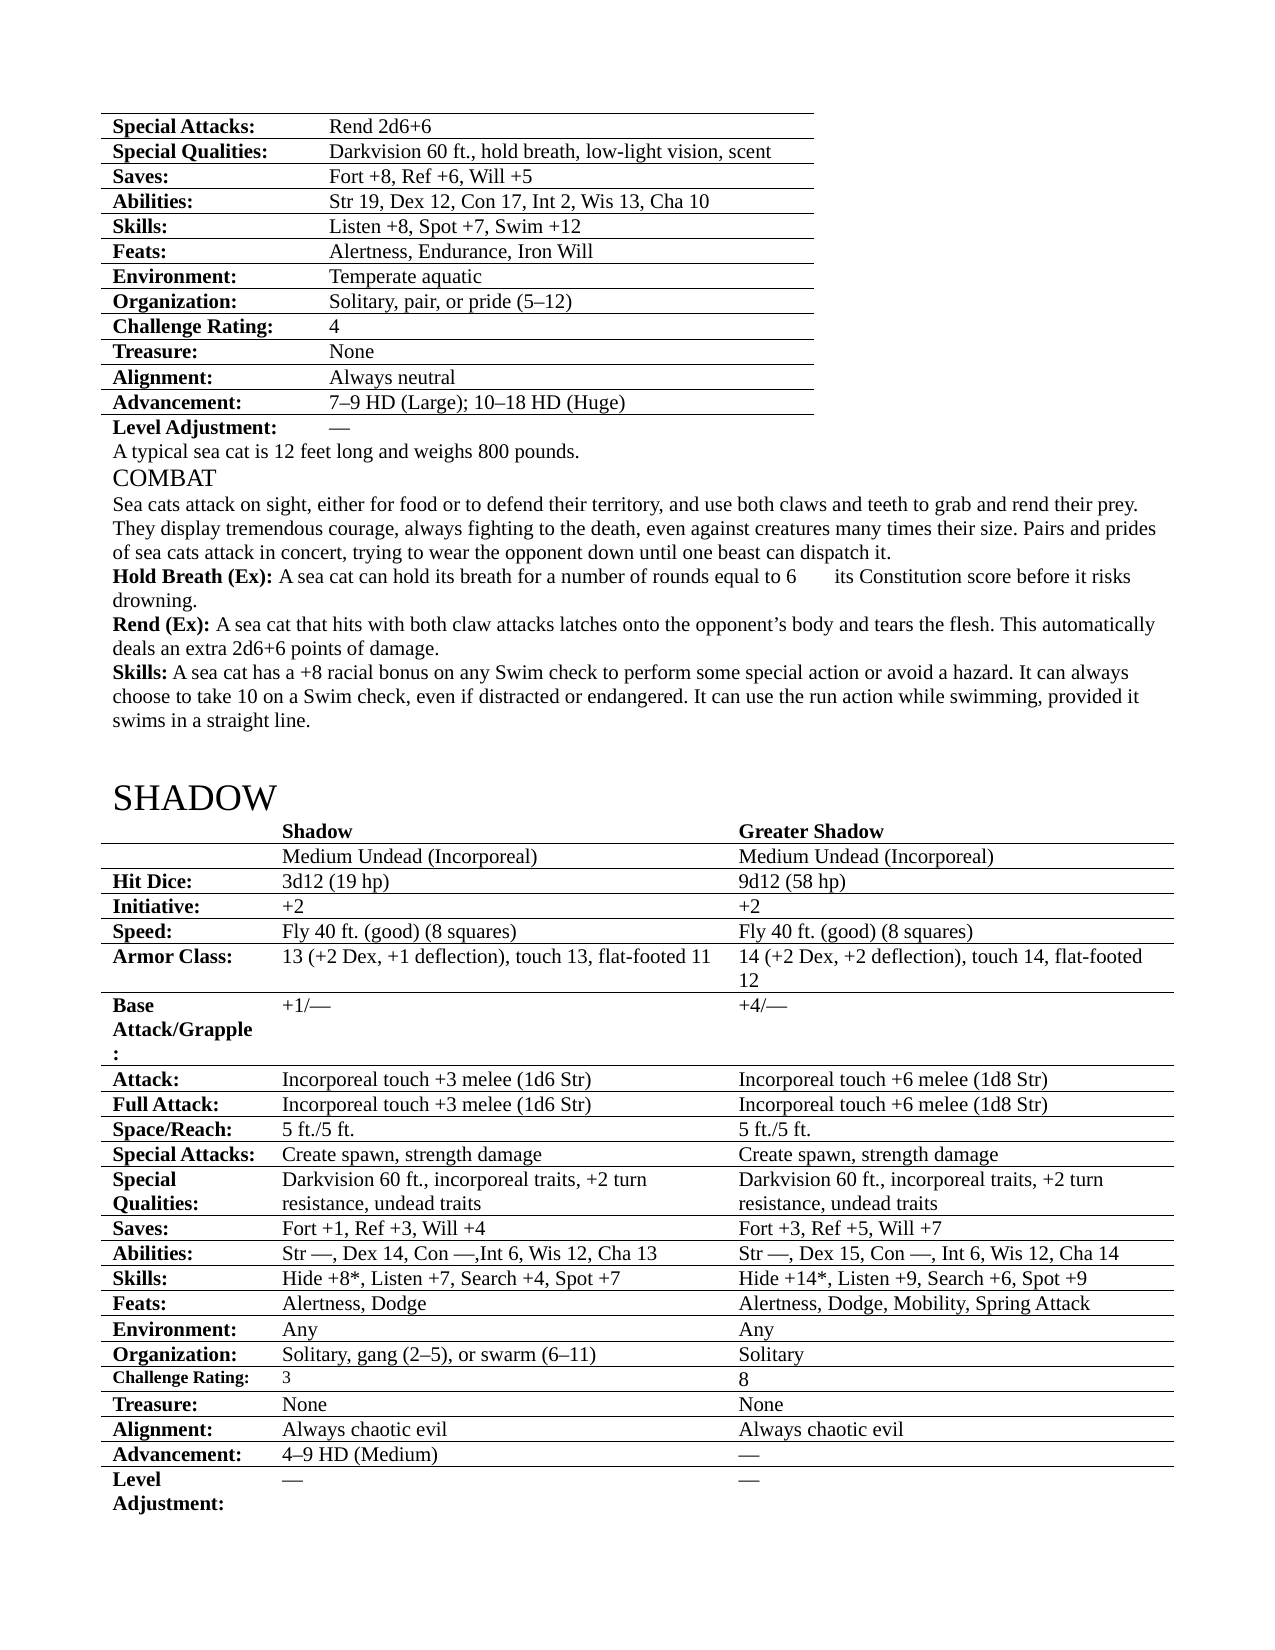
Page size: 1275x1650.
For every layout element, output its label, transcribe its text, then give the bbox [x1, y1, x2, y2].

table_cell Incorporeal touch +6 melee (1d8 Str) [727, 1092, 1174, 1116]
table_cell Str —, Dex 15, Con —, Int 6, Wis 12, Cha 14 [727, 1241, 1174, 1265]
table_cell Medium Undead (Incorporeal) [727, 844, 1174, 868]
table_cell Special Qualities: [101, 1167, 271, 1215]
table_cell Fort +3, Ref +5, Will +7 [727, 1216, 1174, 1240]
table_cell Advancement: [101, 1442, 271, 1466]
table_cell Advancement: [101, 390, 318, 414]
table_cell Str —, Dex 14, Con —,Int 6, Wis 12, Cha 13 [271, 1241, 727, 1265]
table_cell — [318, 415, 814, 439]
table_cell Hit Dice: [101, 869, 271, 893]
table_cell Special Attacks: [101, 1142, 271, 1166]
table_cell Listen +8, Spot +7, Swim +12 [318, 214, 814, 238]
table_cell Str 19, Dex 12, Con 17, Int 2, Wis 13, Cha 10 [318, 189, 814, 213]
table_cell Saves: [101, 1216, 271, 1240]
table_cell +1/— [271, 993, 727, 1065]
table_cell 3d12 (19 hp) [271, 869, 727, 893]
text Rend (Ex): A sea cat that hits with both claw attacks latches onto the opponent’s body and tears the flesh. This automatically deals an extra 2d6+6 points of damage. [112, 612, 1162, 660]
table_cell Rend 2d6+6 [318, 114, 814, 138]
table_cell Skills: [101, 1266, 271, 1290]
table_cell Any [271, 1316, 727, 1341]
table_cell Organization: [101, 289, 318, 313]
table_header [101, 819, 271, 843]
table_cell 4–9 HD (Medium) [271, 1442, 727, 1466]
table_cell Create spawn, strength damage [271, 1142, 727, 1166]
table_cell Incorporeal touch +3 melee (1d6 Str) [271, 1066, 727, 1091]
table_cell Base Attack/Grapple: [101, 993, 271, 1065]
table_cell Incorporeal touch +3 melee (1d6 Str) [271, 1092, 727, 1116]
table_cell [101, 844, 271, 868]
table_cell — [727, 1467, 1174, 1515]
table_cell Level Adjustment: [101, 1467, 271, 1515]
table_cell Fort +8, Ref +6, Will +5 [318, 164, 814, 188]
table_cell Alignment: [101, 1417, 271, 1441]
table_cell Special Attacks: [101, 114, 318, 138]
table_cell Special Qualities: [101, 139, 318, 163]
table_cell +2 [727, 894, 1174, 918]
table_cell Solitary, pair, or pride (5–12) [318, 289, 814, 313]
table_cell Abilities: [101, 189, 318, 213]
table_cell Create spawn, strength damage [727, 1142, 1174, 1166]
text Sea cats attack on sight, either for food or to defend their territory, and use both claws and teeth to grab and rend their prey. They display tremendous courage, always fighting to the death, even against creatures many times their size. Pairs and prides of sea cats attack in concert, trying to wear the opponent down until one beast can dispatch it. [112, 492, 1162, 564]
text Hold Breath (Ex): A sea cat can hold its breath for a number of rounds equal to 6 its Constitution score before it risks drowning. [112, 564, 1162, 612]
table_cell Alignment: [101, 365, 318, 389]
table_cell +4/— [727, 993, 1174, 1065]
table_cell Environment: [101, 1316, 271, 1341]
table_cell Environment: [101, 264, 318, 288]
table_cell Full Attack: [101, 1092, 271, 1116]
table_cell 5 ft./5 ft. [271, 1117, 727, 1141]
table_cell — [727, 1442, 1174, 1466]
table_cell Solitary [727, 1342, 1174, 1366]
table_cell Fly 40 ft. (good) (8 squares) [271, 919, 727, 943]
table_cell — [271, 1467, 727, 1515]
table_cell Armor Class: [101, 944, 271, 992]
table_cell Speed: [101, 919, 271, 943]
table_cell Solitary, gang (2–5), or swarm (6–11) [271, 1342, 727, 1366]
table_cell Treasure: [101, 1392, 271, 1416]
text Skills: A sea cat has a +8 racial bonus on any Swim check to perform some special action or avoid a hazard. It can always choose to take 10 on a Swim check, even if distracted or endangered. It can use the run action while swimming, provided it swims in a straight line. [112, 660, 1162, 732]
table_cell Darkvision 60 ft., hold breath, low-light vision, scent [318, 139, 814, 163]
text A typical sea cat is 12 feet long and weighs 800 pounds. [112, 439, 1162, 463]
table_cell Alertness, Endurance, Iron Will [318, 239, 814, 263]
table_header Greater Shadow [727, 819, 1174, 843]
table_cell Fly 40 ft. (good) (8 squares) [727, 919, 1174, 943]
table_header Shadow [271, 819, 727, 843]
table_cell Initiative: [101, 894, 271, 918]
table_cell Medium Undead (Incorporeal) [271, 844, 727, 868]
table_cell 14 (+2 Dex, +2 deflection), touch 14, flat-footed 12 [727, 944, 1174, 992]
table_cell Darkvision 60 ft., incorporeal traits, +2 turn resistance, undead traits [271, 1167, 727, 1215]
table_cell Feats: [101, 1291, 271, 1315]
table_cell Skills: [101, 214, 318, 238]
table_cell Darkvision 60 ft., incorporeal traits, +2 turn resistance, undead traits [727, 1167, 1174, 1215]
table_cell Alertness, Dodge [271, 1291, 727, 1315]
table_cell None [271, 1392, 727, 1416]
table_cell Level Adjustment: [101, 415, 318, 439]
table_cell 13 (+2 Dex, +1 deflection), touch 13, flat-footed 11 [271, 944, 727, 992]
table_cell Challenge Rating: [101, 314, 318, 338]
table_cell Always chaotic evil [727, 1417, 1174, 1441]
table_cell Abilities: [101, 1241, 271, 1265]
table_cell Hide +14*, Listen +9, Search +6, Spot +9 [727, 1266, 1174, 1290]
table_cell Always chaotic evil [271, 1417, 727, 1441]
text COMBAT [112, 463, 1162, 492]
table_cell 9d12 (58 hp) [727, 869, 1174, 893]
table_cell Temperate aquatic [318, 264, 814, 288]
table_cell Challenge Rating: [101, 1367, 271, 1391]
table_cell 7–9 HD (Large); 10–18 HD (Huge) [318, 390, 814, 414]
table_cell +2 [271, 894, 727, 918]
table_cell None [727, 1392, 1174, 1416]
table_cell Treasure: [101, 340, 318, 363]
text SHADOW [112, 775, 1162, 818]
table_cell Incorporeal touch +6 melee (1d8 Str) [727, 1066, 1174, 1091]
table_cell Hide +8*, Listen +7, Search +4, Spot +7 [271, 1266, 727, 1290]
table_cell Attack: [101, 1066, 271, 1091]
table_cell Alertness, Dodge, Mobility, Spring Attack [727, 1291, 1174, 1315]
table_cell Saves: [101, 164, 318, 188]
table_cell 8 [727, 1367, 1174, 1391]
table_cell Organization: [101, 1342, 271, 1366]
table_cell Feats: [101, 239, 318, 263]
table_cell None [318, 340, 814, 363]
table_cell Fort +1, Ref +3, Will +4 [271, 1216, 727, 1240]
table_cell 5 ft./5 ft. [727, 1117, 1174, 1141]
table_cell Space/Reach: [101, 1117, 271, 1141]
table_cell Any [727, 1316, 1174, 1341]
table_cell 4 [318, 314, 814, 338]
table_cell 3 [271, 1367, 727, 1391]
table_cell Always neutral [318, 365, 814, 389]
